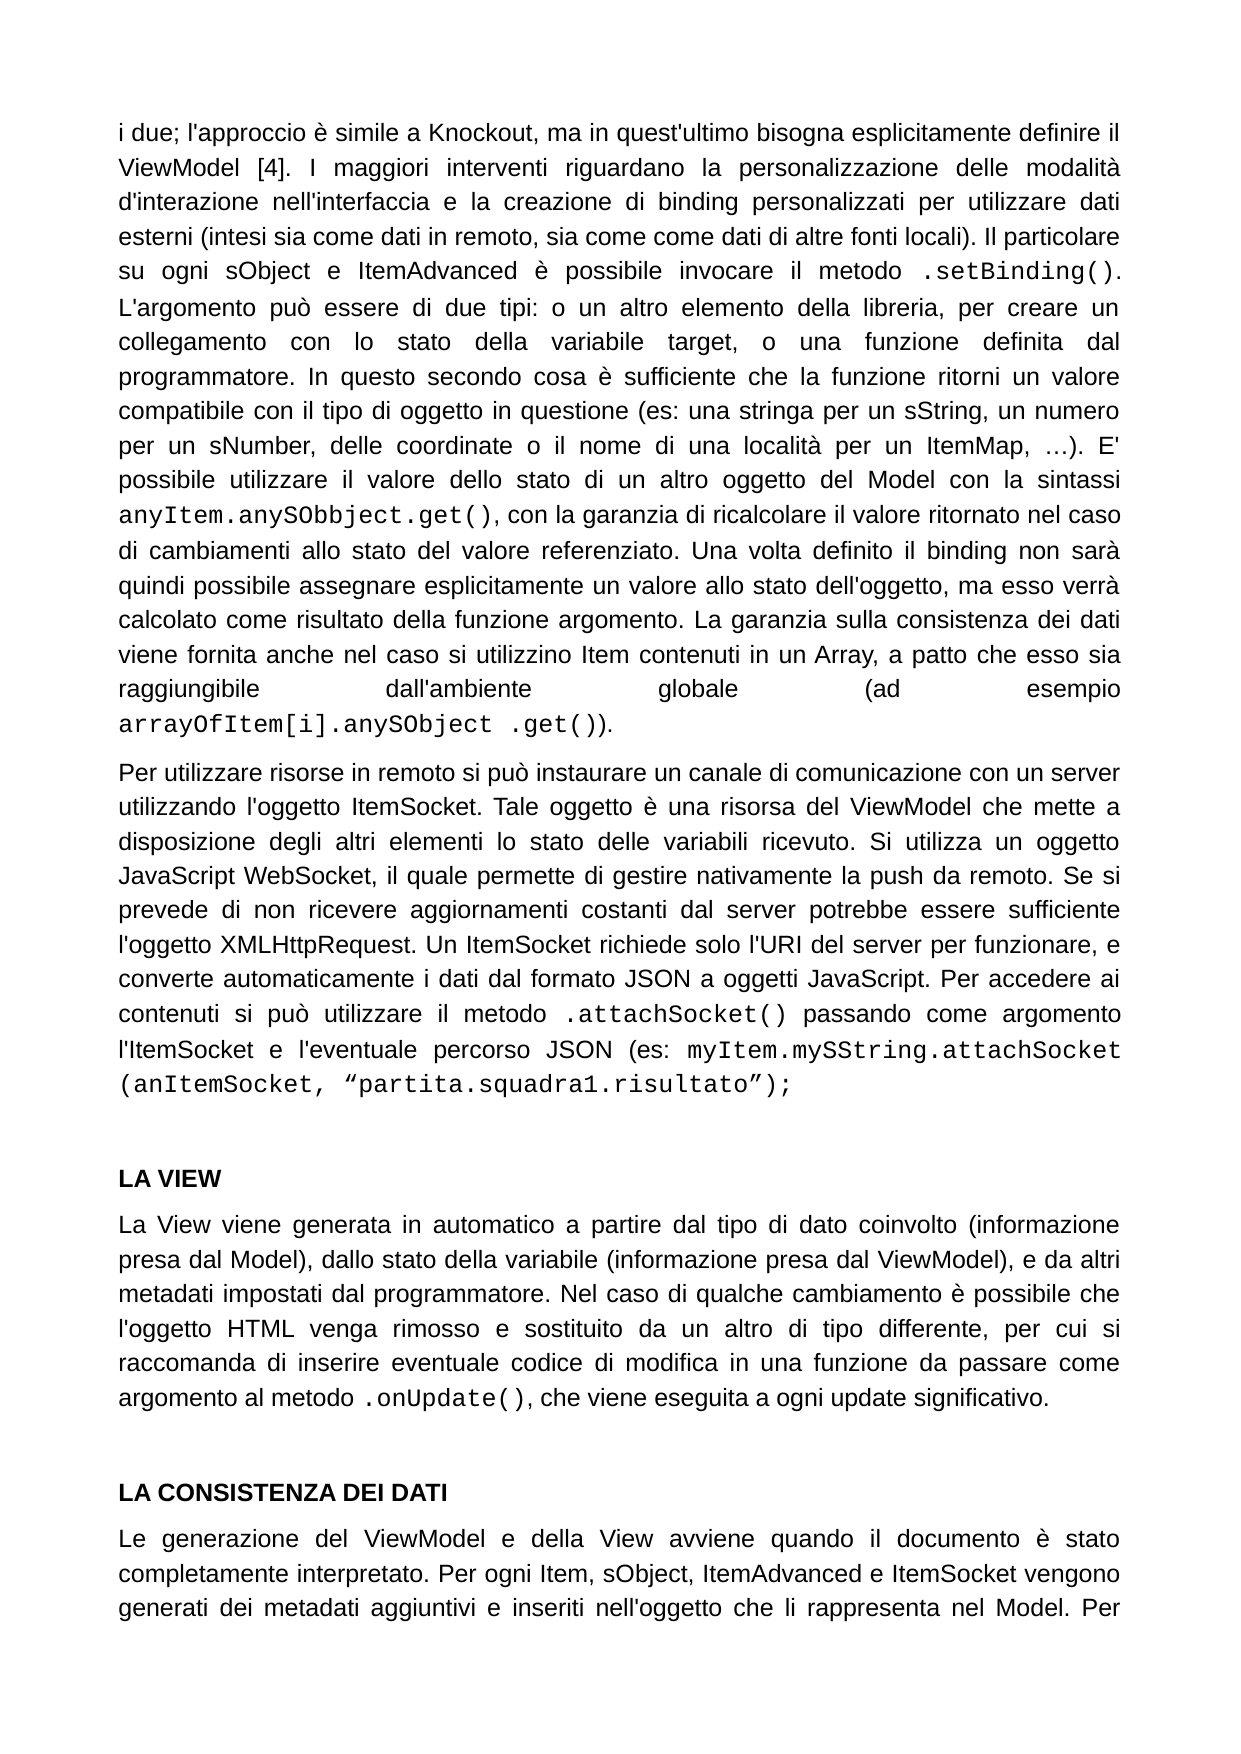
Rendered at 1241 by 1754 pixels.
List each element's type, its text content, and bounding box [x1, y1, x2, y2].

text Le generazione del ViewModel e della View avviene quando il documento è stato completamente interpretato. Per ogni Item, sObject, ItemAdvanced e ItemSocket vengono generati dei metadati aggiuntivi e inseriti nell'oggetto che li rappresenta nel Model. Per [118, 1524, 1122, 1622]
text LA CONSISTENZA DEI DATI [118, 1478, 1122, 1507]
text i due; l'approccio è simile a Knockout, ma in quest'ultimo bisogna esplicitamente definire il ViewModel [4]. I maggiori interventi riguardano la personalizzazione delle modalità d'interazione nell'interfaccia e la creazione di binding personalizzati per utilizzare dati esterni (intesi sia come dati in remoto, sia come come dati di altre fonti locali). Il particolare su ogni sObject e ItemAdvanced è possibile invocare il metodo .setBinding(). L'argomento può essere di due tipi: o un altro elemento della libreria, per creare un collegamento con lo stato della variabile target, o una funzione definita dal programmatore. In questo secondo cosa è sufficiente che la funzione ritorni un valore compatibile con il tipo di oggetto in questione (es: una stringa per un sString, un numero per un sNumber, delle coordinate o il nome di una località per un ItemMap, …). E' possibile utilizzare il valore dello stato di un altro oggetto del Model con la sintassi anyItem.anySObbject.get(), con la garanzia di ricalcolare il valore ritornato nel caso di cambiamenti allo stato del valore referenziato. Una volta definito il binding non sarà quindi possibile assegnare esplicitamente un valore allo stato dell'oggetto, ma esso verrà calcolato come risultato della funzione argomento. La garanzia sulla consistenza dei dati viene fornita anche nel caso si utilizzino Item contenuti in un Array, a patto che esso sia raggiungibile dall'ambiente globale (ad esempio arrayOfItem[i].anySObject .get()). [118, 118, 1122, 739]
text Per utilizzare risorse in remoto si può instaurare un canale di comunicazione con un server utilizzando l'oggetto ItemSocket. Tale oggetto è una risorsa del ViewModel che mette a disposizione degli altri elementi lo stato delle variabili ricevuto. Si utilizza un oggetto JavaScript WebSocket, il quale permette di gestire nativamente la push da remoto. Se si prevede di non ricevere aggiornamenti costanti dal server potrebbe essere sufficiente l'oggetto XMLHttpRequest. Un ItemSocket richiede solo l'URI del server per funzionare, e converte automaticamente i dati dal formato JSON a oggetti JavaScript. Per accedere ai contenuti si può utilizzare il metodo .attachSocket() passando come argomento l'ItemSocket e l'eventuale percorso JSON (es: myItem.mySString.attachSocket (anItemSocket, “partita.squadra1.risultato”); [118, 757, 1122, 1100]
text LA VIEW [118, 1164, 1122, 1193]
text La View viene generata in automatico a partire dal tipo di dato coinvolto (informazione presa dal Model), dallo stato della variabile (informazione presa dal ViewModel), e da altri metadati impostati dal programmatore. Nel caso di qualche cambiamento è possibile che l'oggetto HTML venga rimosso e sostituito da un altro di tipo differente, per cui si raccomanda di inserire eventuale codice di modifica in una funzione da passare come argomento al metodo .onUpdate(), che viene eseguita a ogni update significativo. [118, 1210, 1122, 1414]
